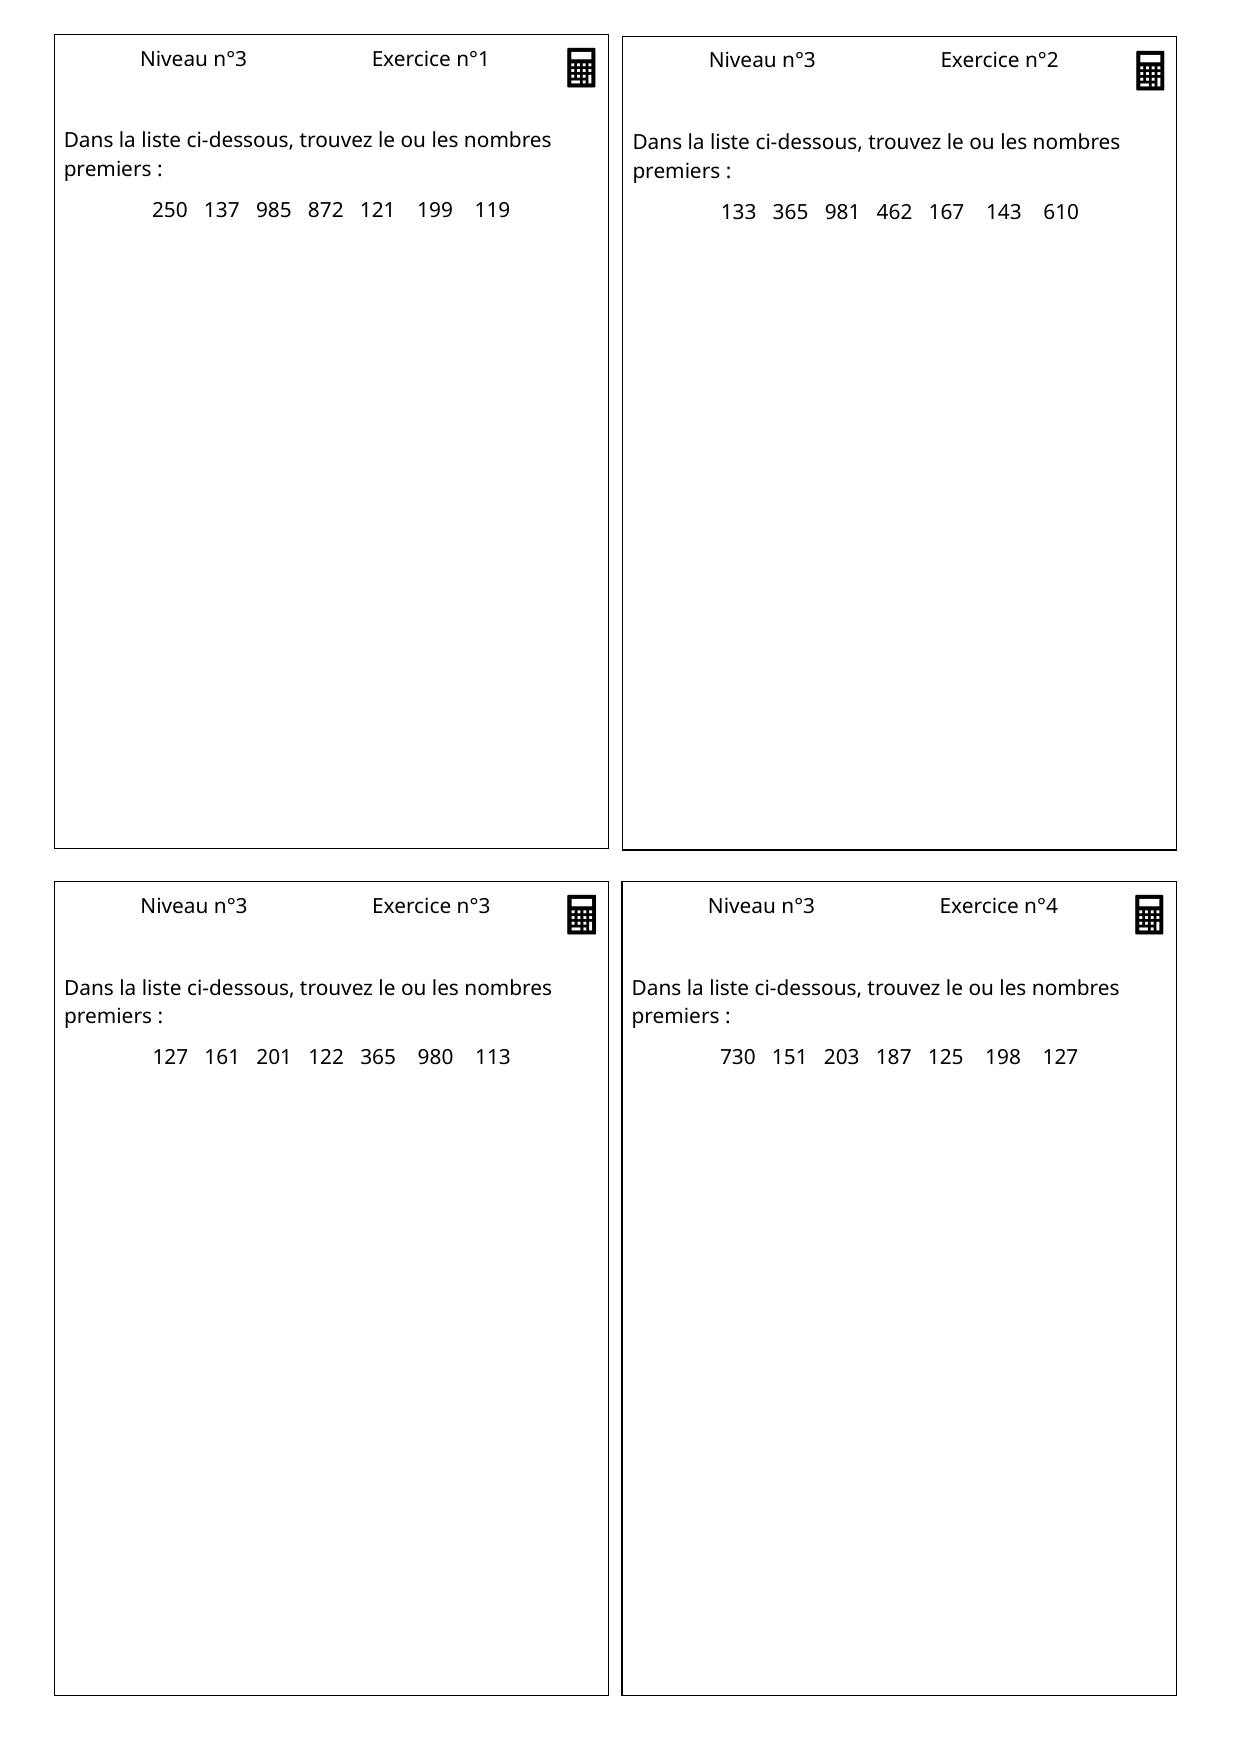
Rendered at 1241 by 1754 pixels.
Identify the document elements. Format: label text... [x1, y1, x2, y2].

text 133 365 981 462 167 143 610 [632, 197, 1167, 225]
text Niveau n°3 Exercice n°2 [632, 46, 1167, 74]
text Niveau n°3 Exercice n°3 [64, 891, 599, 919]
text Dans la liste ci-dessous, trouvez le ou les nombres premiers : [631, 973, 1167, 1029]
picture [566, 47, 596, 88]
text Niveau n°3 Exercice n°4 [631, 891, 1167, 919]
text 127 161 201 122 365 980 113 [64, 1042, 599, 1071]
text 250 137 985 872 121 199 119 [63, 195, 599, 223]
text Dans la liste ci-dessous, trouvez le ou les nombres premiers : [64, 973, 599, 1030]
text 730 151 203 187 125 198 127 [631, 1042, 1167, 1071]
text Dans la liste ci-dessous, trouvez le ou les nombres premiers : [632, 127, 1167, 184]
text Dans la liste ci-dessous, trouvez le ou les nombres premiers : [63, 126, 599, 182]
picture [1134, 894, 1164, 935]
text Niveau n°3 Exercice n°1 [63, 44, 599, 72]
picture [1135, 50, 1165, 91]
picture [566, 894, 597, 935]
